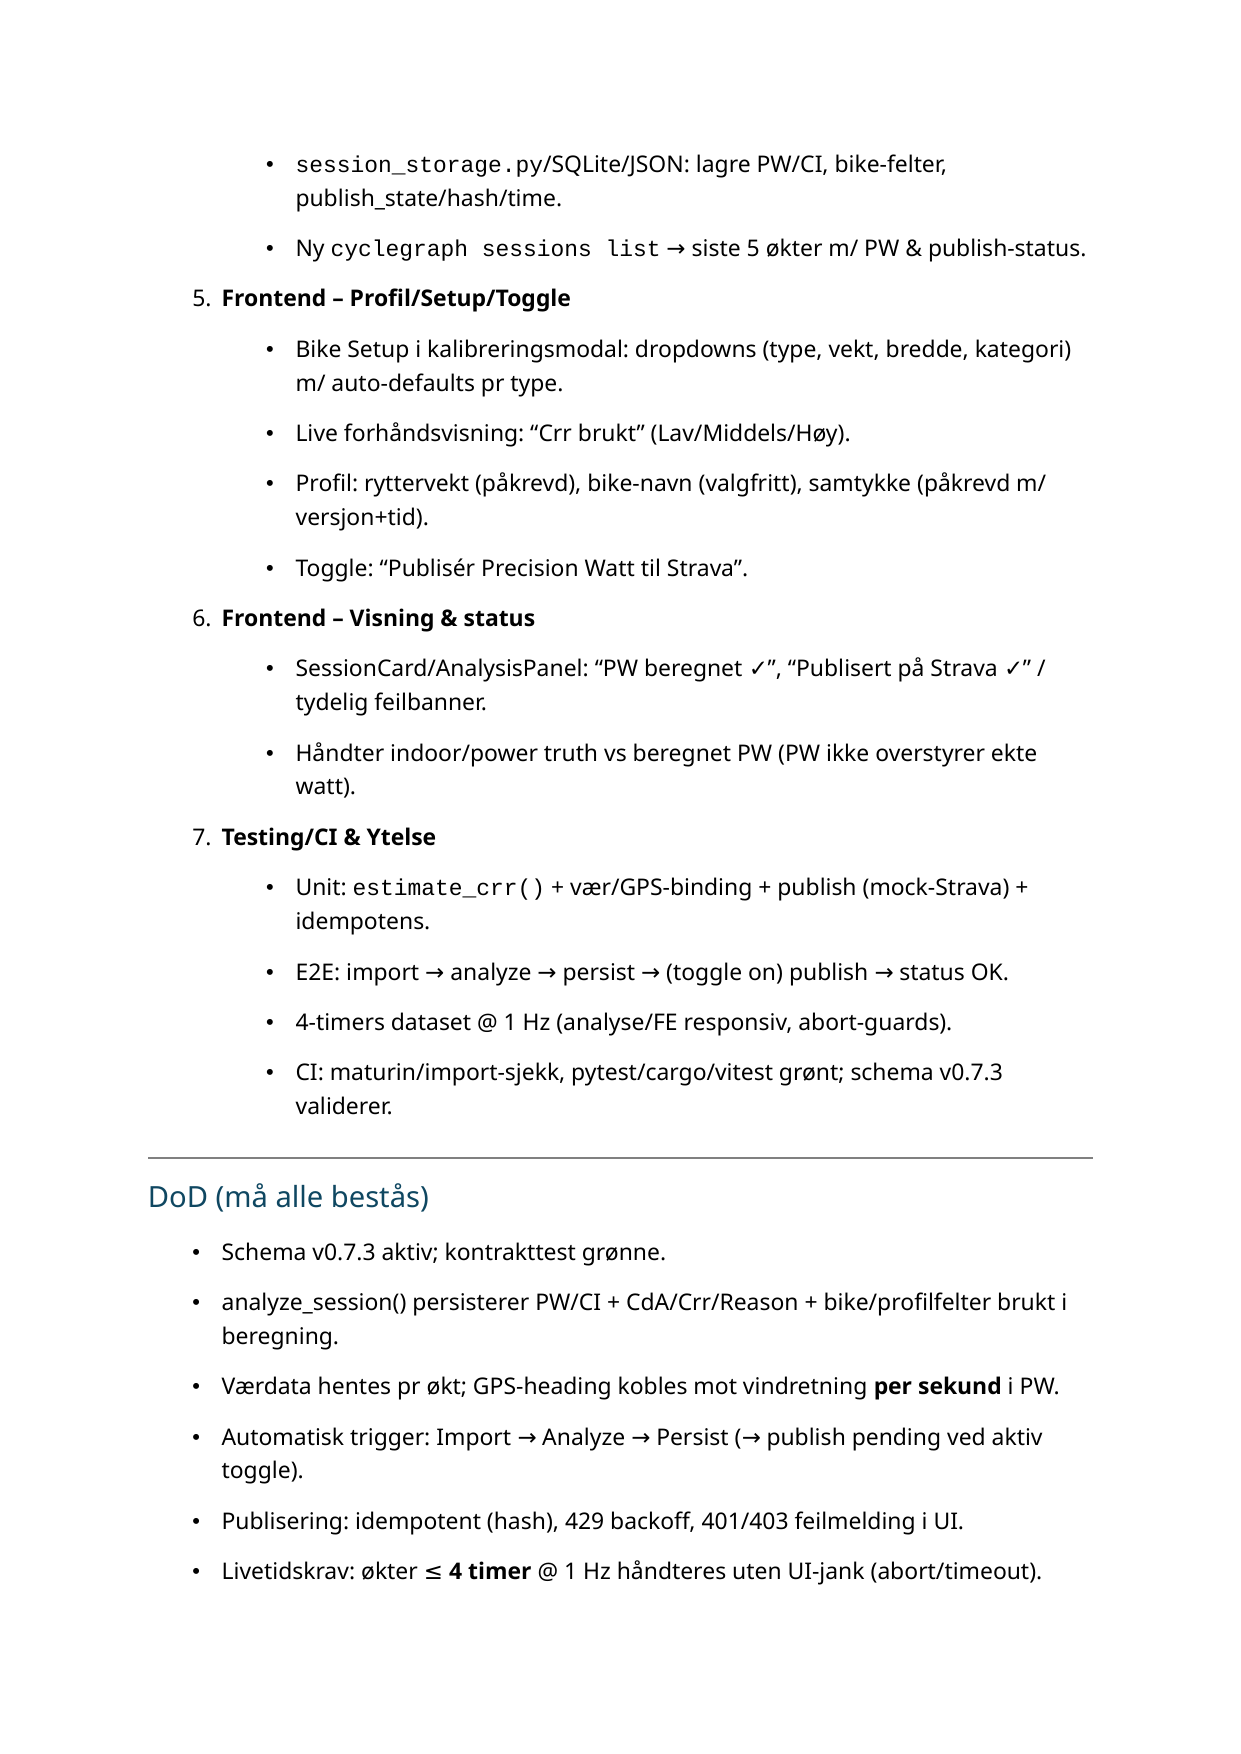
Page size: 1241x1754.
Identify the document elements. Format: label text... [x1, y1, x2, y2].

list Håndter indoor/power truth vs beregnet PW (PW ikke overstyrer ekte watt). [266, 737, 1093, 802]
list Profil: ryttervekt (påkrevd), bike-navn (valgfritt), samtykke (påkrevd m/ versjon+tid). [266, 467, 1093, 532]
list Frontend – Visning & status [192, 602, 1093, 633]
list Schema v0.7.3 aktiv; kontrakttest grønne. [192, 1235, 1093, 1267]
list session_storage.py/SQLite/JSON: lagre PW/CI, bike-felter, publish_state/hash/time. [266, 148, 1093, 213]
list Testing/CI & Ytelse [192, 821, 1093, 852]
list Livetidskrav: økter ≤ 4 timer @ 1 Hz håndteres uten UI-jank (abort/timeout). [192, 1555, 1093, 1586]
list Automatisk trigger: Import → Analyze → Persist (→ publish pending ved aktiv toggle). [192, 1420, 1093, 1485]
list Unit: estimate_crr() + vær/GPS-binding + publish (mock-Strava) + idempotens. [266, 871, 1093, 936]
list Frontend – Profil/Setup/Toggle [192, 282, 1093, 314]
list Toggle: “Publisér Precision Watt til Strava”. [266, 552, 1093, 583]
list Værdata hentes pr økt; GPS-heading kobles mot vindretning per sekund i PW. [192, 1370, 1093, 1401]
list E2E: import → analyze → persist → (toggle on) publish → status OK. [266, 955, 1093, 987]
list analyze_session() persisterer PW/CI + CdA/Crr/Reason + bike/profilfelter brukt i beregning. [192, 1286, 1093, 1351]
list Live forhåndsvisning: “Crr brukt” (Lav/Middels/Høy). [266, 417, 1093, 448]
list Bike Setup i kalibreringsmodal: dropdowns (type, vekt, bredde, kategori) m/ auto-defaults pr type. [266, 333, 1093, 398]
list Publisering: idempotent (hash), 429 backoff, 401/403 feilmelding i UI. [192, 1504, 1093, 1536]
list Ny cyclegraph sessions list → siste 5 økter m/ PW & publish-status. [266, 232, 1093, 263]
list SessionCard/AnalysisPanel: “PW beregnet ✓”, “Publisert på Strava ✓” / tydelig feilbanner. [266, 652, 1093, 717]
list 4-timers dataset @ 1 Hz (analyse/FE responsiv, abort-guards). [266, 1006, 1093, 1037]
subtitle DoD (må alle bestås) [148, 1176, 1093, 1216]
list CI: maturin/import-sjekk, pytest/cargo/vitest grønt; schema v0.7.3 validerer. [266, 1056, 1093, 1121]
